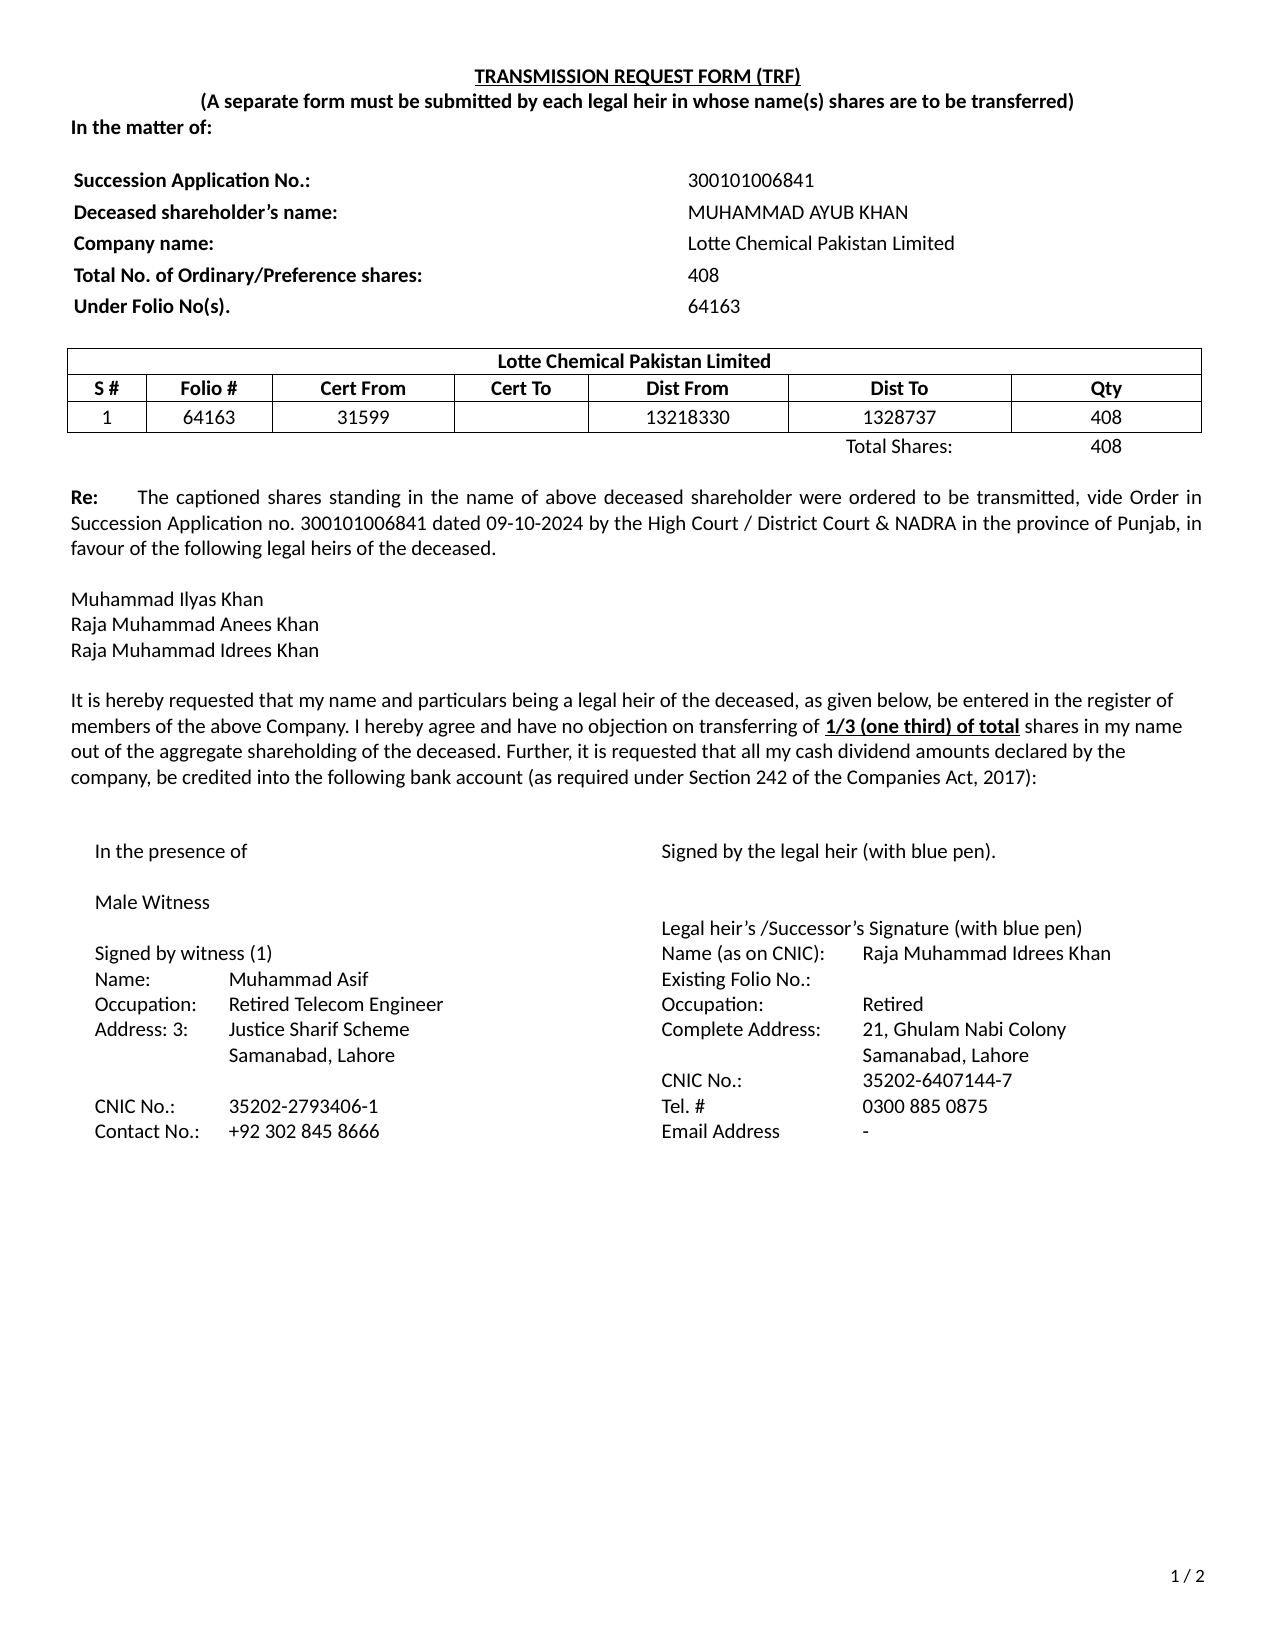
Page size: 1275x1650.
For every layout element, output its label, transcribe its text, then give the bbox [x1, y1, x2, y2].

table_cell 64163 [685, 291, 1204, 322]
table_cell Dist From [589, 375, 788, 401]
table_cell Total No. of Ordinary/Preference shares: [71, 259, 685, 291]
table_header In the presence of Male Witness Signed by witness (1) Name: Muhammad Asif Occupation: Retired Telecom Engineer Address: 3: Justice Sharif Scheme Samanabad, Lahore CNIC No.: 35202-2793406-1 Contact No.: +92 302 845 8666 [71, 815, 637, 1168]
table_cell Cert To [455, 375, 588, 401]
table_cell 13218330 [589, 402, 788, 432]
table_cell Under Folio No(s). [71, 291, 685, 322]
table_cell 408 [1011, 433, 1201, 459]
text TRANSMISSION REQUEST FORM (TRF) [71, 63, 1204, 88]
table_cell 31599 [273, 402, 454, 432]
table_cell [454, 433, 588, 459]
table_cell Deceased shareholder’s name: [71, 196, 685, 228]
table_header Lotte Chemical Pakistan Limited [68, 349, 1201, 374]
table_cell [588, 433, 788, 459]
table_cell [272, 433, 454, 459]
table_header Succession Application No.: [71, 165, 685, 196]
table_cell 408 [1012, 402, 1201, 432]
table_cell Total Shares: [788, 433, 1011, 459]
table_cell Qty [1012, 375, 1201, 401]
text (A separate form must be submitted by each legal heir in whose name(s) shares are to be transferred) [71, 88, 1204, 114]
table_header 300101006841 [685, 165, 1204, 196]
table_cell [146, 433, 272, 459]
table_cell Lotte Chemical Pakistan Limited [685, 228, 1204, 259]
table_cell MUHAMMAD AYUB KHAN [685, 196, 1204, 228]
table_cell S # [68, 375, 146, 401]
table_cell Folio # [147, 375, 272, 401]
table_cell [455, 402, 588, 432]
text Raja Muhammad Anees Khan [71, 611, 1204, 637]
table_cell Cert From [273, 375, 454, 401]
table_cell Dist To [789, 375, 1011, 401]
text Muhammad Ilyas Khan [71, 586, 1204, 611]
text Raja Muhammad Idrees Khan [71, 637, 1204, 662]
table_cell 64163 [147, 402, 272, 432]
table_header Signed by the legal heir (with blue pen). Legal heir’s /Successor’s Signature (with blue pen) Name (as on CNIC): Raja Muhammad Idrees Khan Existing Folio No.: Occupation: Retired Complete Address: 21, Ghulam Nabi Colony Samanabad, Lahore CNIC No.: 35202-6407144-7 Tel. # 0300 885 0875 Email Address - [638, 815, 1204, 1168]
text Re: The captioned shares standing in the name of above deceased shareholder were ordered to be transmitted, vide Order in Succession Application no. 300101006841 dated 09-10-2024 by the High Court / District Court & NADRA in the province of Punjab, in favour of the following legal heirs of the deceased. [71, 484, 1204, 561]
table_cell Company name: [71, 228, 685, 259]
text It is hereby requested that my name and particulars being a legal heir of the deceased, as given below, be entered in the register of members of the above Company. I hereby agree and have no objection on transferring of 1/3 (one third) of total shares in my name out of the aggregate shareholding of the deceased. Further, it is requested that all my cash dividend amounts declared by the company, be credited into the following bank account (as required under Section 242 of the Companies Act, 2017): [71, 688, 1204, 789]
table_cell 1 [68, 402, 146, 432]
table_cell 408 [685, 259, 1204, 291]
table_cell 1328737 [789, 402, 1011, 432]
text In the matter of: [71, 114, 1204, 139]
table_cell [68, 433, 146, 459]
